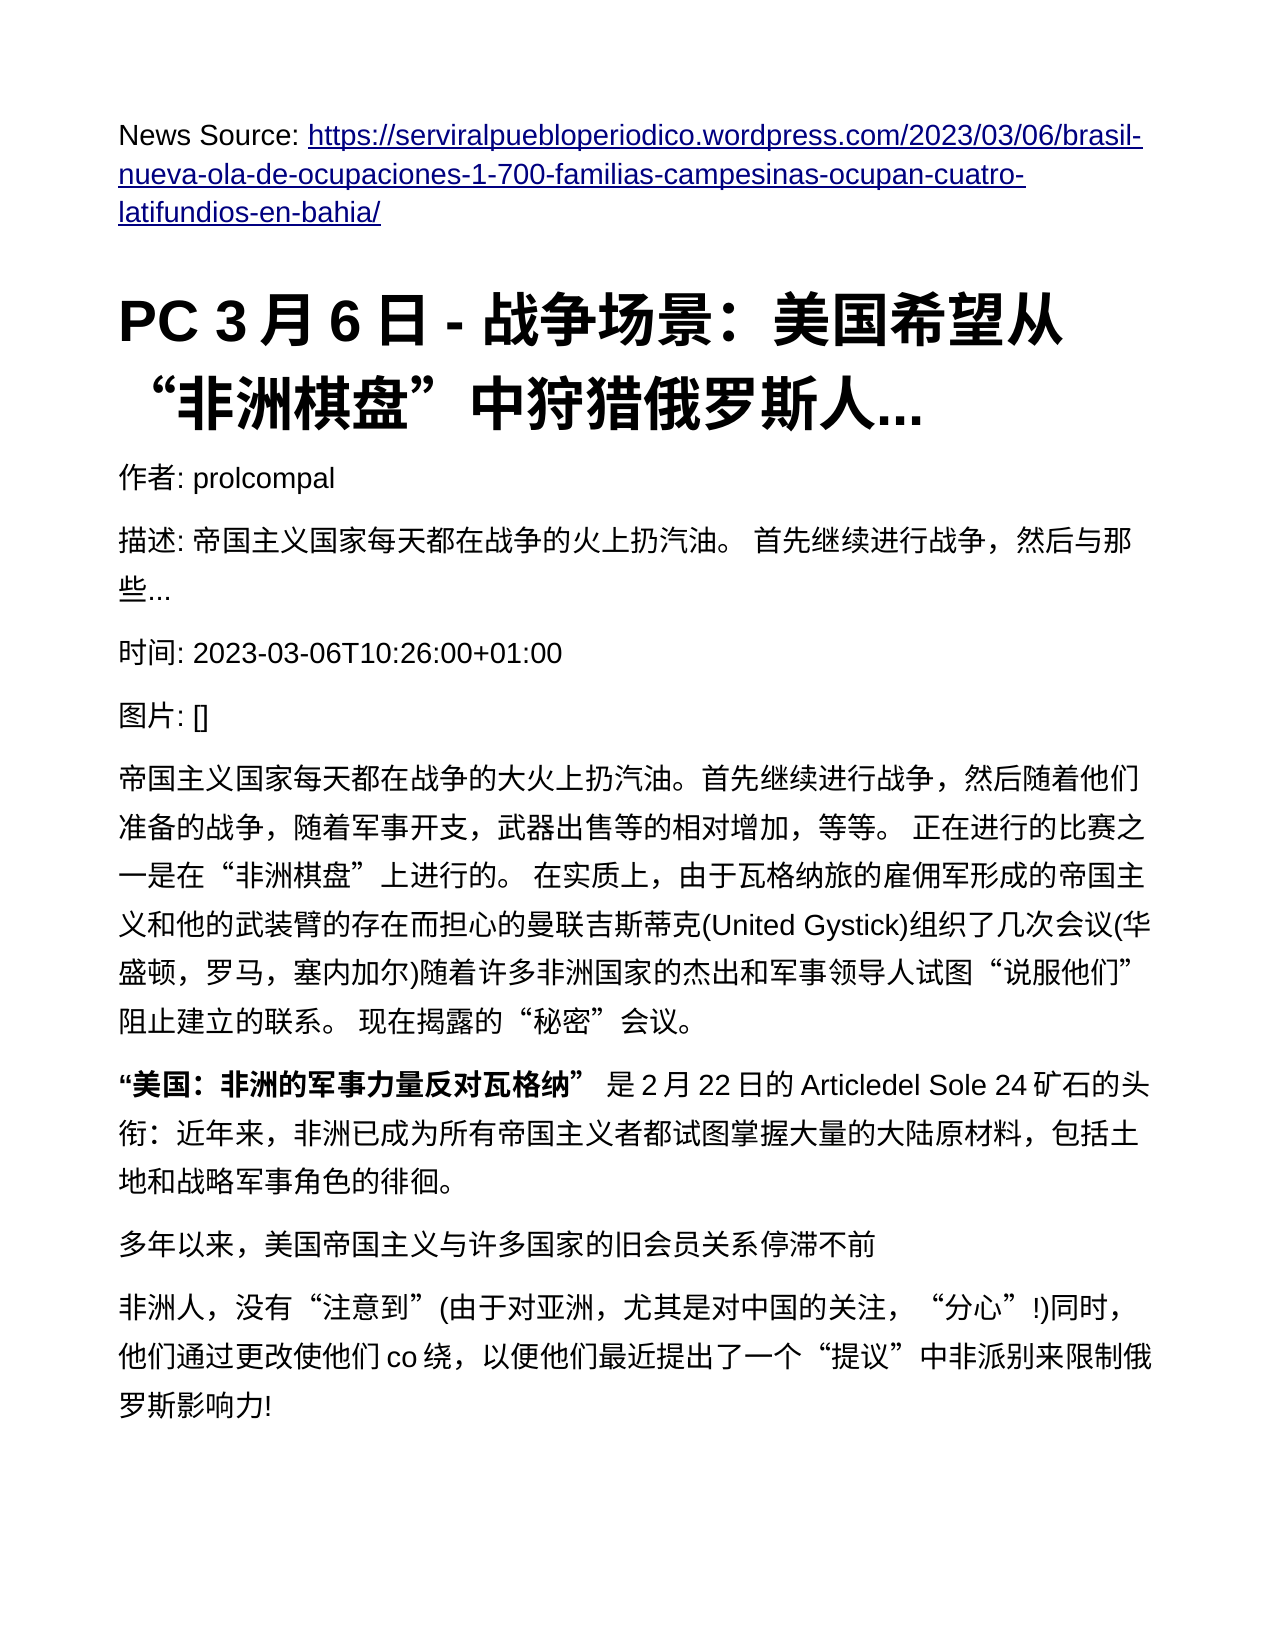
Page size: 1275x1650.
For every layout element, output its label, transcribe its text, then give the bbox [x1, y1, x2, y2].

subtitle PC 3月6日 - 战争场景：美国希望从“非洲棋盘”中狩猎俄罗斯人... [118, 273, 1157, 442]
text 作者: prolcompal [118, 455, 1157, 497]
text 时间: 2023-03-06T10:26:00+01:00 [118, 629, 1157, 672]
text 帝国主义国家每天都在战争的大火上扔汽油。首先继续进行战争，然后随着他们准备的战争，随着军事开支，武器出售等的相对增加，等等。 正在进行的比赛之一是在“非洲棋盘”上进行的。 在实质上，由于瓦格纳旅的雇佣军形成的帝国主义和他的武装臂的存在而担心的曼联吉斯蒂克(United Gystick)组织了几次会议(华盛顿，罗马，塞内加尔)随着许多非洲国家的杰出和军事领导人试图“说服他们”阻止建立的联系。 现在揭露的“秘密”会议。 [118, 756, 1157, 1041]
text “美国：非洲的军事力量反对瓦格纳” 是2月22日的Articledel Sole 24矿石的头衔：近年来，非洲已成为所有帝国主义者都试图掌握大量的大陆原材料，包括土地和战略军事角色的徘徊。 [118, 1062, 1157, 1201]
text 图片: [] [118, 693, 1157, 735]
text 描述: 帝国主义国家每天都在战争的火上扔汽油。 首先继续进行战争，然后与那些... [118, 518, 1157, 609]
text News Source: https://serviralpuebloperiodico.wordpress.com/2023/03/06/brasil-nueva-ola-de-ocupaciones-1-700-familias-campesinas-ocupan-cuatro-latifundios-en-bahia/ [118, 118, 1157, 229]
text 多年以来，美国帝国主义与许多国家的旧会员关系停滞不前 [118, 1222, 1157, 1264]
text 非洲人，没有“注意到”(由于对亚洲，尤其是对中国的关注，“分心”!)同时，他们通过更改使他们co绕，以便他们最近提出了一个“提议”中非派别来限制俄罗斯影响力! [118, 1285, 1157, 1424]
